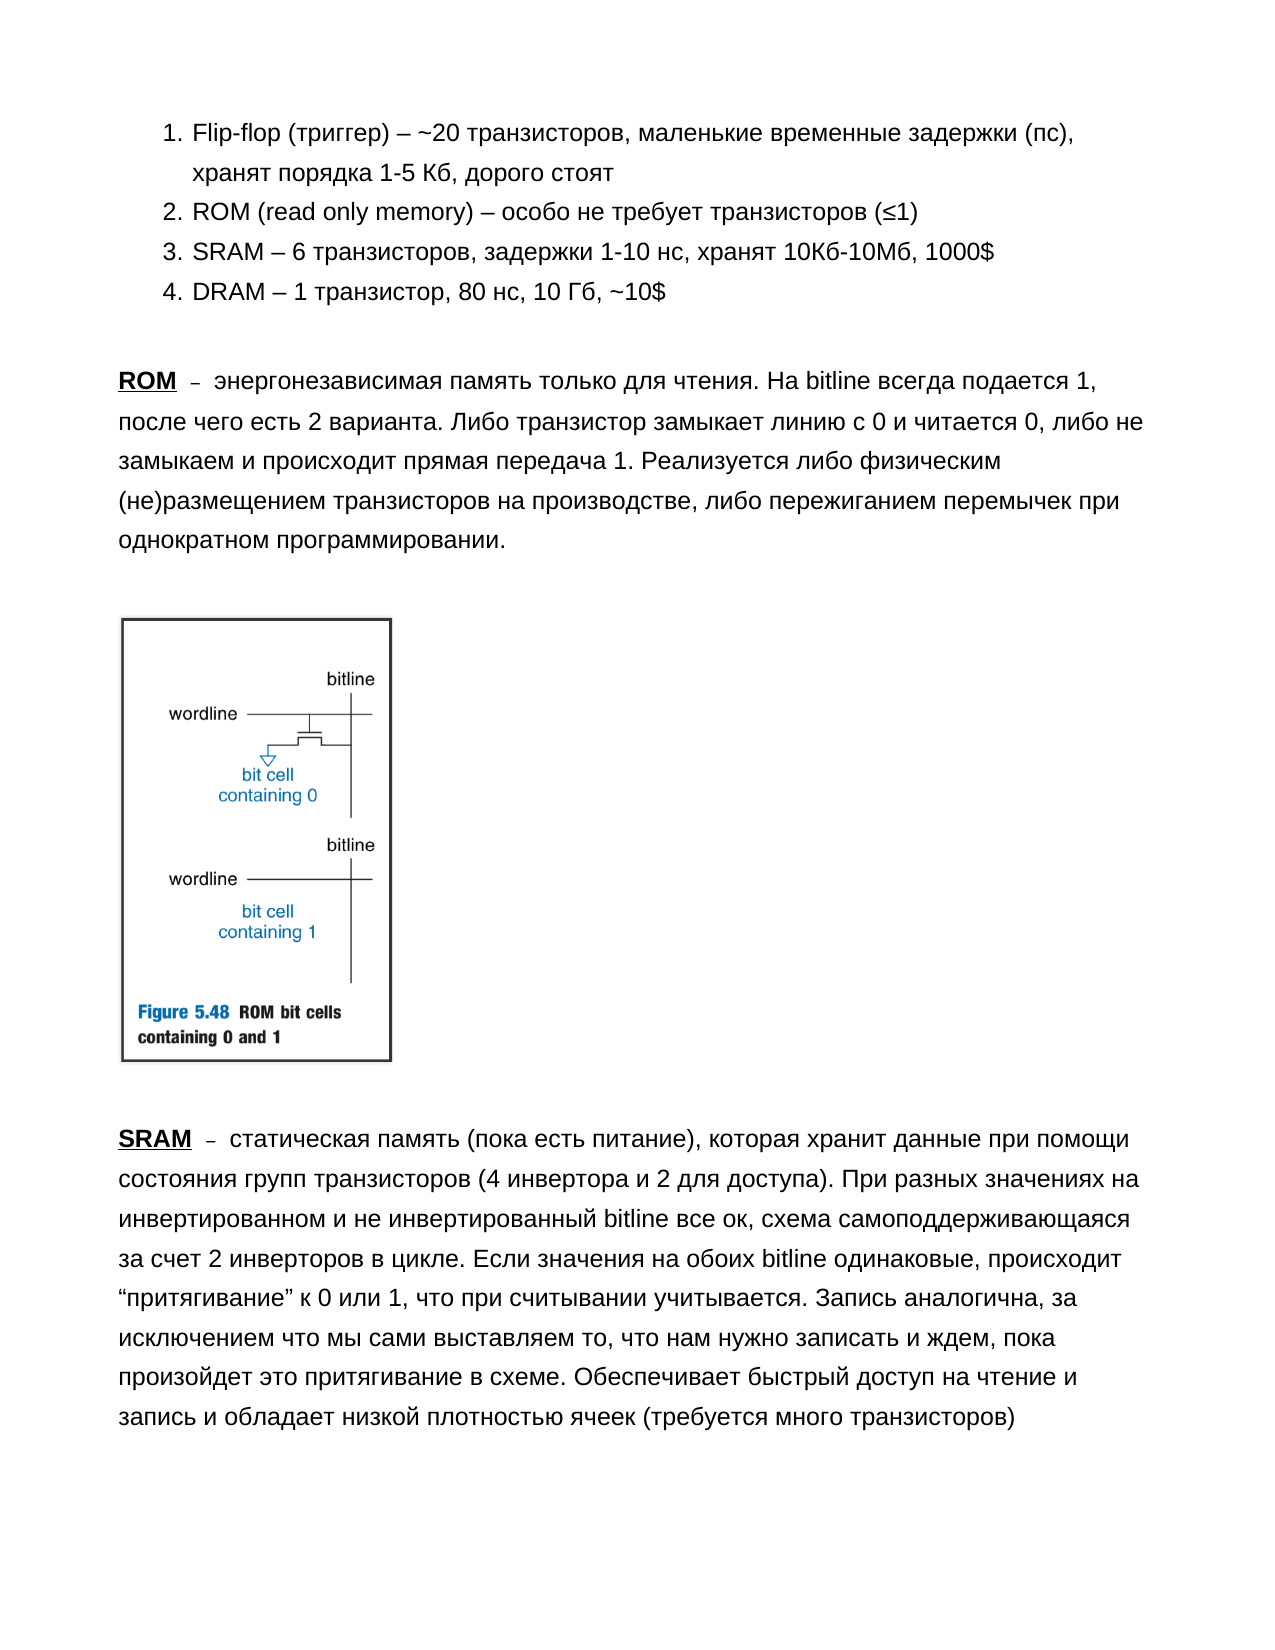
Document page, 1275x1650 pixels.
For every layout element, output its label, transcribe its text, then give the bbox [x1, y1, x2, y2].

picture [118, 615, 394, 1065]
list Flip-flop (триггер) – ~20 транзисторов, маленькие временные задержки (пс), хранят порядка 1-5 Кб, дорого стоят [162, 118, 1157, 186]
list SRAM – 6 транзисторов, задержки 1-10 нс, хранят 10Кб-10Мб, 1000$ [162, 237, 1157, 266]
text ROM – энергонезависимая память только для чтения. На bitline всегда подается 1, после чего есть 2 варианта. Либо транзистор замыкает линию с 0 и читается 0, либо не замыкаем и происходит прямая передача 1. Реализуется либо физическим (не)размещением транзисторов на производстве, либо пережиганием перемычек при однократном программировании. [118, 366, 1157, 554]
text SRAM – статическая память (пока есть питание), которая хранит данные при помощи состояния групп транзисторов (4 инвертора и 2 для доступа). При разных значениях на инвертированном и не инвертированный bitline все ок, схема самоподдерживающаяся за счет 2 инверторов в цикле. Если значения на обоих bitline одинаковые, происходит “притягивание” к 0 или 1, что при считывании учитывается. Запись аналогична, за исключением что мы сами выставляем то, что нам нужно записать и ждем, пока произойдет это притягивание в схеме. Обеспечивает быстрый доступ на чтение и запись и обладает низкой плотностью ячеек (требуется много транзисторов) [118, 1124, 1157, 1431]
list ROM (read only memory) – особо не требует транзисторов (≤1) [162, 197, 1157, 226]
list DRAM – 1 транзистор, 80 нс, 10 Гб, ~10$ [162, 276, 1157, 305]
